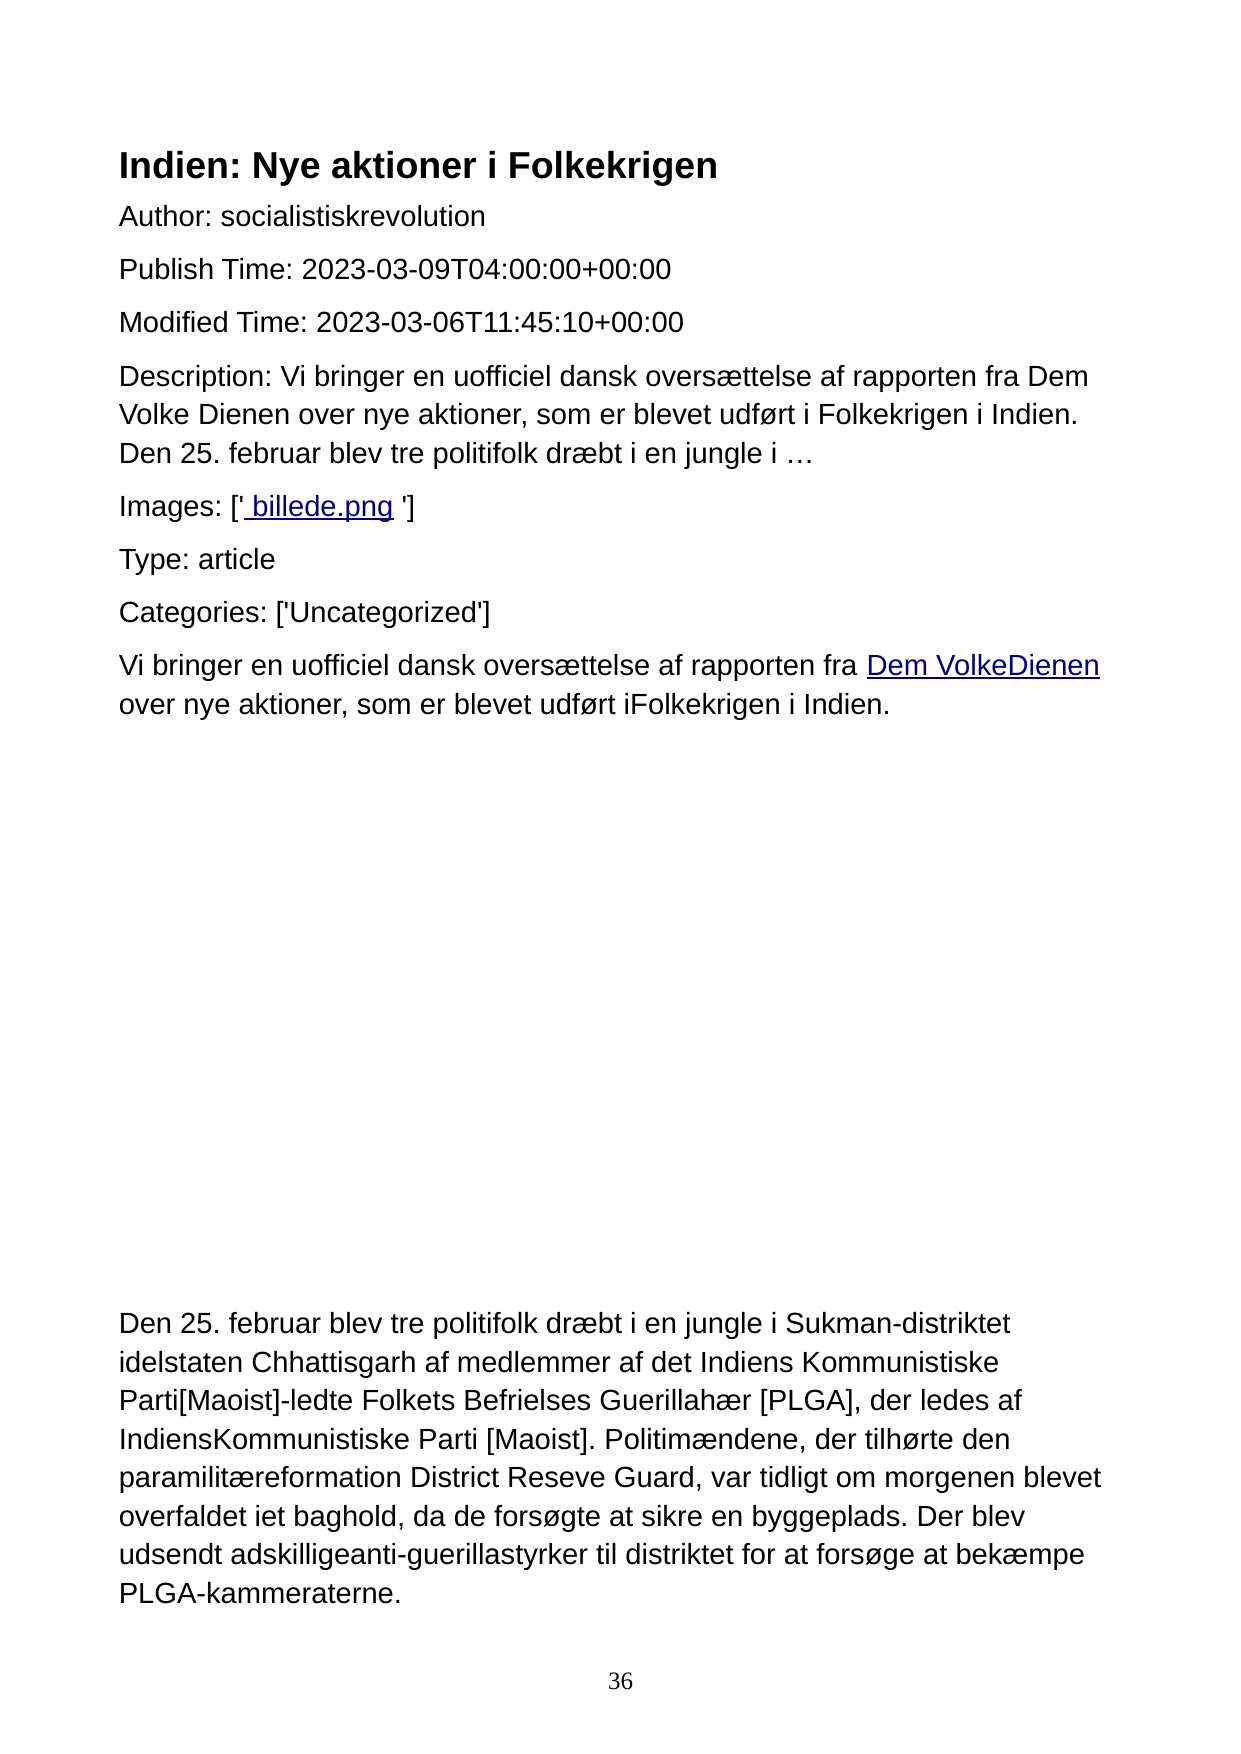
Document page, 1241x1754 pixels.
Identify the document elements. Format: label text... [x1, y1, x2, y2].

text Categories: ['Uncategorized'] [118, 595, 1122, 628]
text Vi bringer en uofficiel dansk oversættelse af rapporten fra Dem VolkeDienen over nye aktioner, som er blevet udført iFolkekrigen i Indien. [118, 648, 1122, 720]
text Description: Vi bringer en uofficiel dansk oversættelse af rapporten fra Dem Volke Dienen over nye aktioner, som er blevet udført i Folkekrigen i Indien. Den 25. februar blev tre politifolk dræbt i en jungle i … [118, 358, 1122, 469]
text Publish Time: 2023-03-09T04:00:00+00:00 [118, 252, 1122, 286]
subtitle Indien: Nye aktioner i Folkekrigen [118, 143, 1122, 187]
text Modified Time: 2023-03-06T11:45:10+00:00 [118, 305, 1122, 339]
text Images: [' billede.png '] [118, 489, 1122, 522]
text Den 25. februar blev tre politifolk dræbt i en jungle i Sukman-distriktet idelstaten Chhattisgarh af medlemmer af det Indiens Kommunistiske Parti[Maoist]-ledte Folkets Befrielses Guerillahær [PLGA], der ledes af IndiensKommunistiske Parti [Maoist]. Politimændene, der tilhørte den paramilitæreformation District Reseve Guard, var tidligt om morgenen blevet overfaldet iet baghold, da de forsøgte at sikre en byggeplads. Der blev udsendt adskilligeanti-guerillastyrker til distriktet for at forsøge at bekæmpe PLGA-kammeraterne. [118, 1306, 1122, 1609]
text Type: article [118, 542, 1122, 575]
text Author: socialistiskrevolution [118, 199, 1122, 233]
